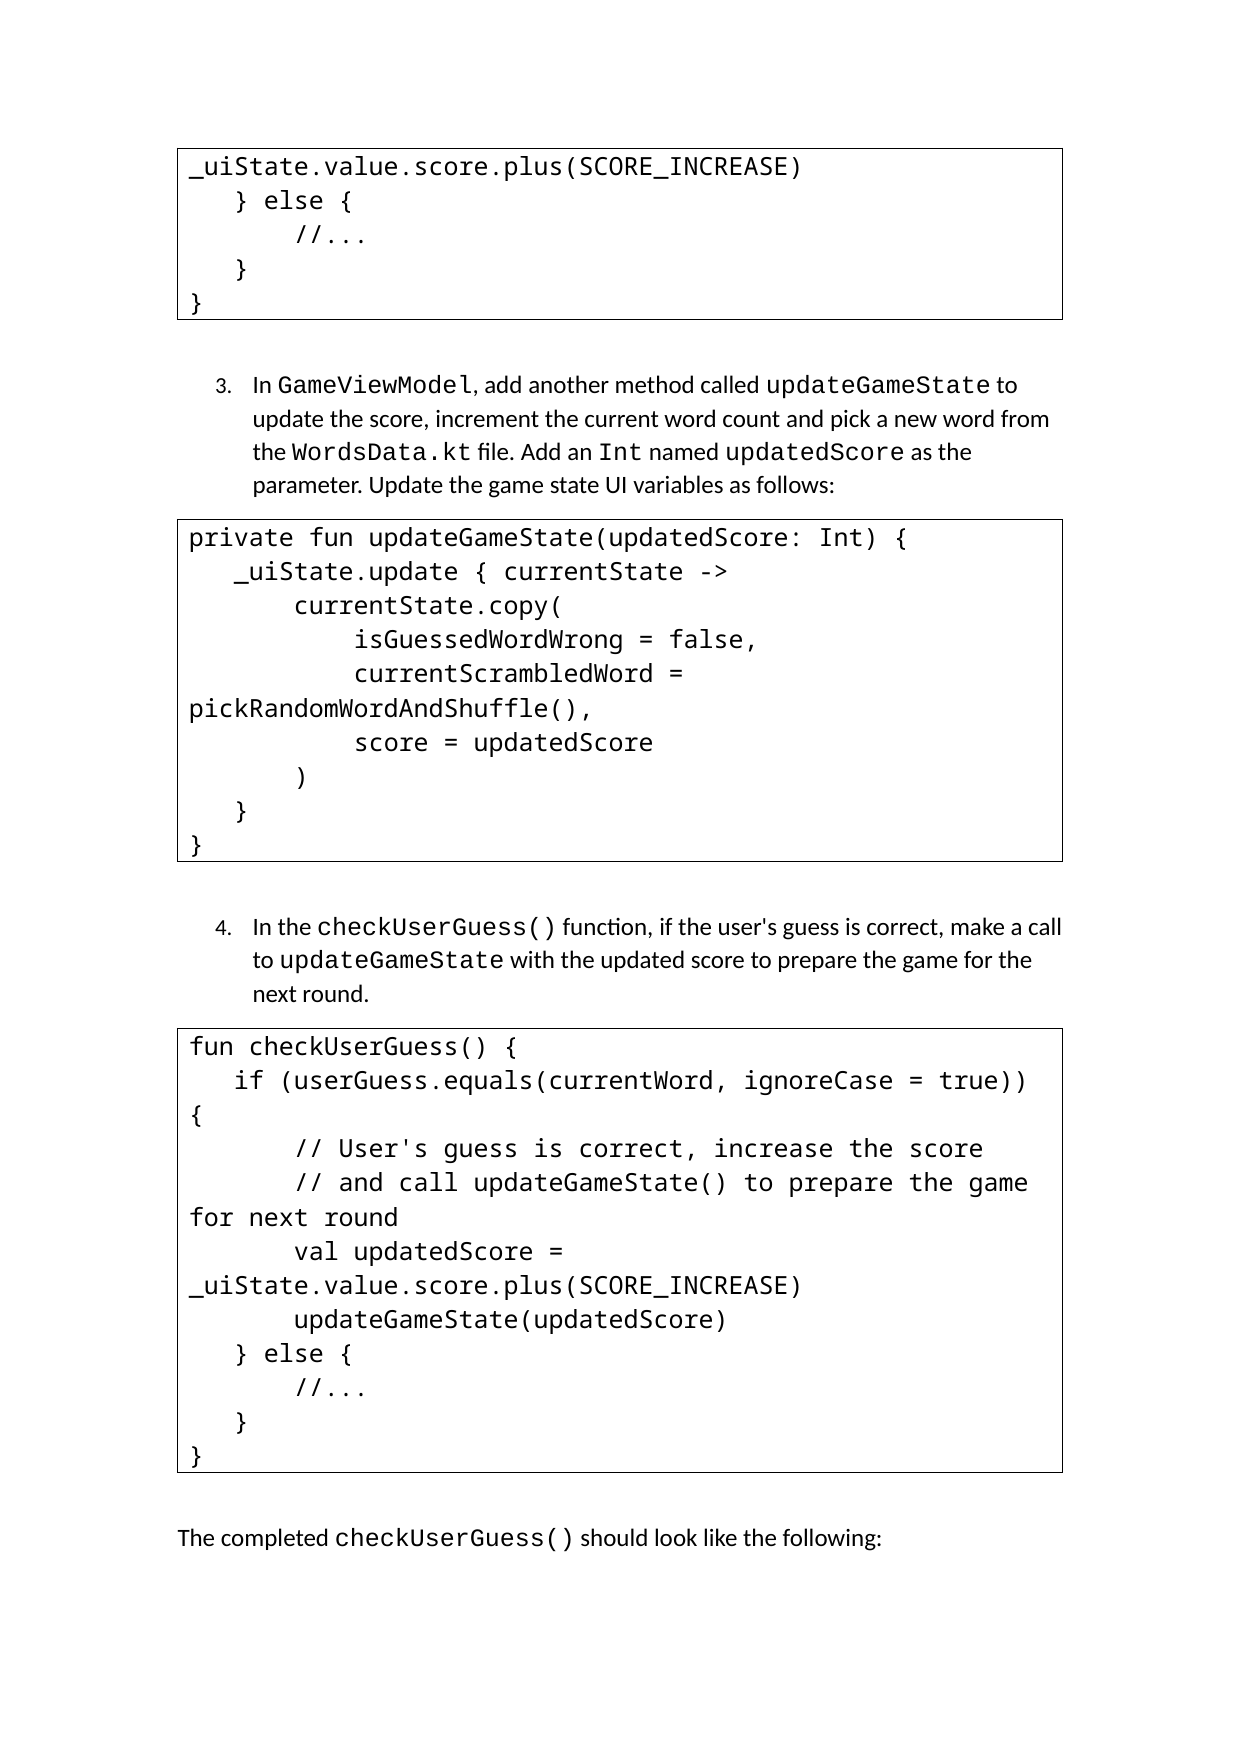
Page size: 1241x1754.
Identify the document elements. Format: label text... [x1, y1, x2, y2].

table_header fun checkUserGuess() { if (userGuess.equals(currentWord, ignoreCase = true)) { // User's guess is correct, increase the score // and call updateGameState() to prepare the game for next round val updatedScore = _uiState.value.score.plus(SCORE_INCREASE) updateGameState(updatedScore) } else { //... } } [178, 1029, 1062, 1472]
list In the checkUserGuess() function, if the user's guess is correct, make a call to updateGameState with the updated score to prepare the game for the next round. [215, 911, 1063, 1009]
text The completed checkUserGuess() should look like the following: [177, 1522, 1063, 1554]
table_header private fun updateGameState(updatedScore: Int) { _uiState.update { currentState -> currentState.copy( isGuessedWordWrong = false, currentScrambledWord = pickRandomWordAndShuffle(), score = updatedScore ) } } [178, 520, 1062, 861]
list In GameViewModel, add another method called updateGameState to update the score, increment the current word count and pick a new word from the WordsData.kt file. Add an Int named updatedScore as the parameter. Update the game state UI variables as follows: [215, 369, 1063, 500]
table_header _uiState.value.score.plus(SCORE_INCREASE) } else { //... } } [178, 149, 1062, 319]
